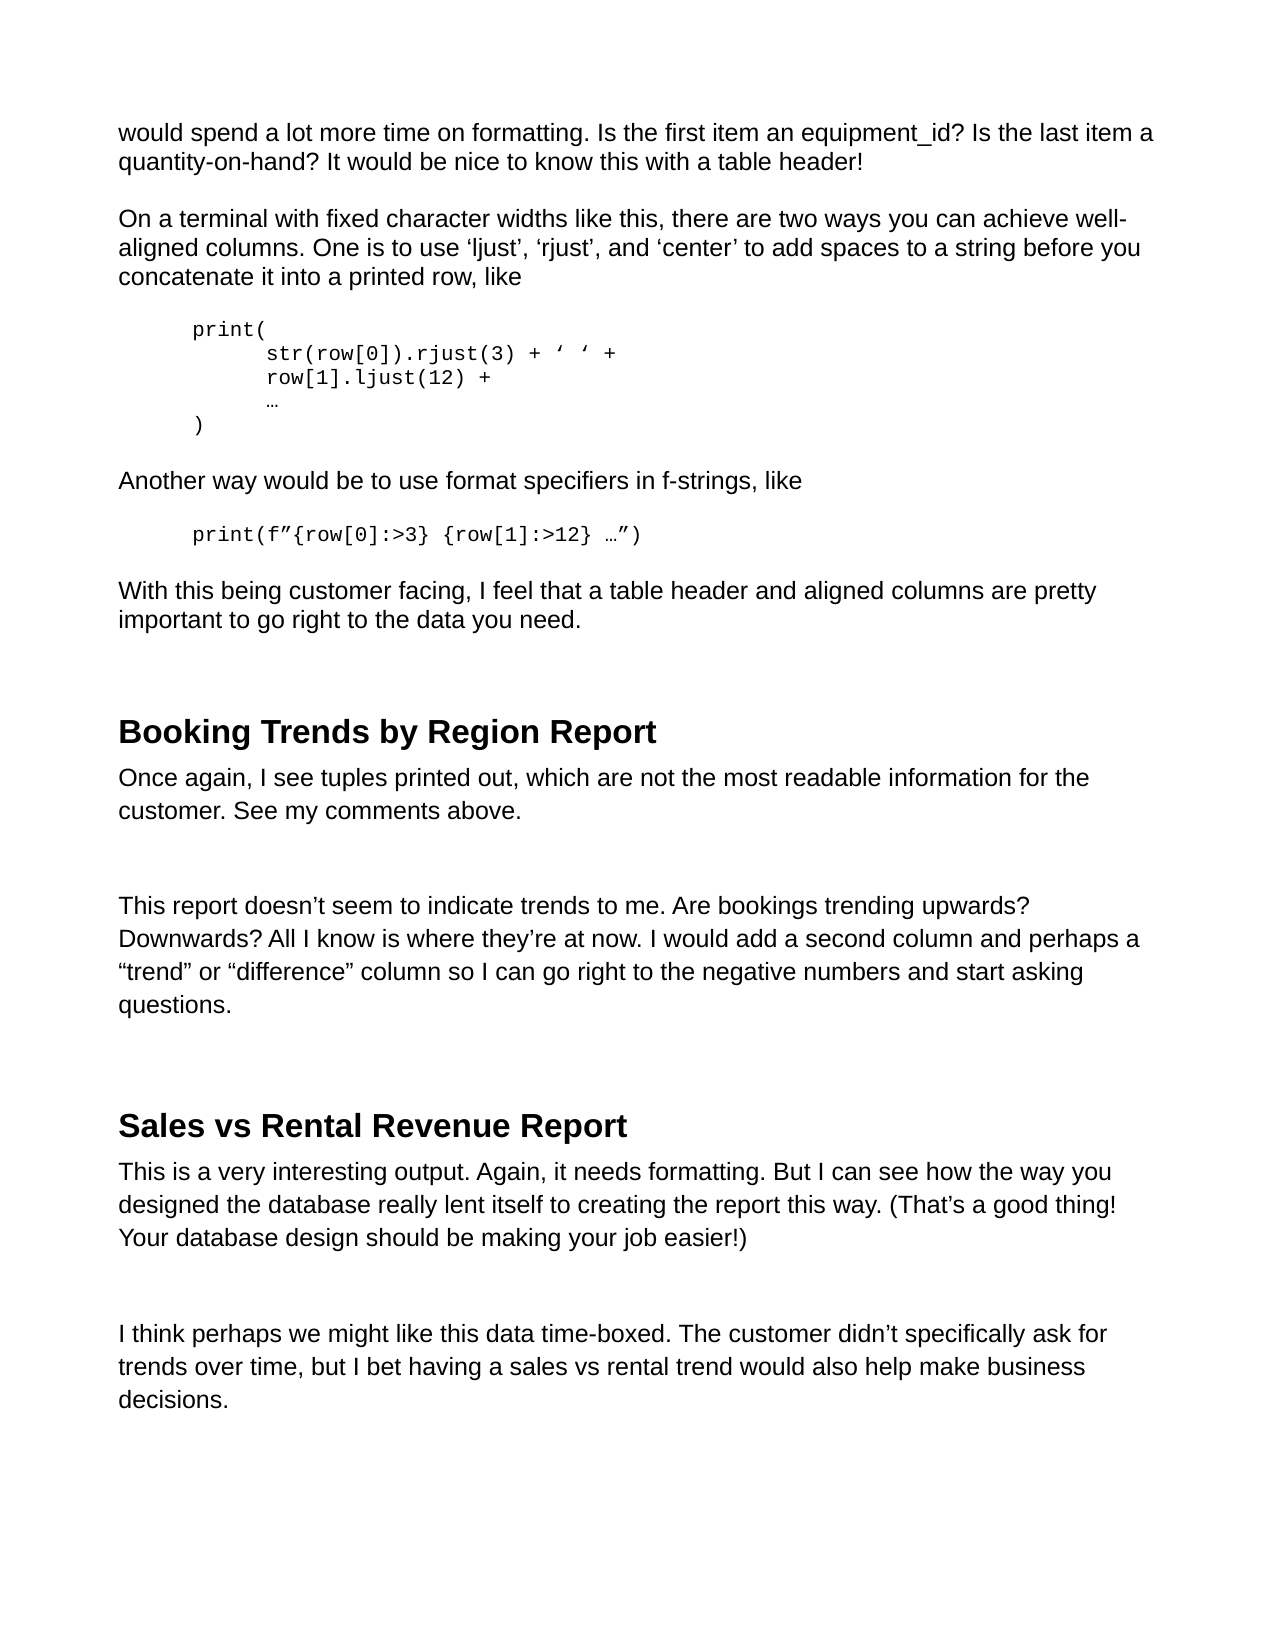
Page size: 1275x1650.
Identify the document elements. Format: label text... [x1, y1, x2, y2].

text print(f”{row[0]:>3} {row[1]:>12} …”) [192, 524, 1157, 576]
text Once again, I see tuples printed out, which are not the most readable information for the customer. See my comments above. [118, 763, 1157, 825]
text print( str(row[0]).rjust(3) + ‘ ‘ + row[1].ljust(12) + … ) [192, 319, 1157, 438]
text I think perhaps we might like this data time-boxed. The customer didn’t specifically ask for trends over time, but I bet having a sales vs rental trend would also help make business decisions. [118, 1318, 1157, 1413]
text With this being customer facing, I feel that a table header and aligned columns are pretty important to go right to the data you need. [118, 576, 1157, 634]
text This is a very interesting output. Again, it needs formatting. But I can see how the way you designed the database really lent itself to creating the report this way. (That’s a good thing! Your database design should be making your job easier!) [118, 1157, 1157, 1252]
subtitle Booking Trends by Region Report [118, 712, 1157, 751]
text would spend a lot more time on formatting. Is the first item an equipment_id? Is the last item a quantity-on-hand? It would be nice to know this with a table header! On a terminal with fixed character widths like this, there are two ways you can achieve well-aligned columns. One is to use ‘ljust’, ‘rjust’, and ‘center’ to add spaces to a string before you concatenate it into a printed row, like [118, 118, 1157, 291]
text Another way would be to use format specifiers in f-strings, like [118, 466, 1157, 495]
text This report doesn’t seem to indicate trends to me. Are bookings trending upwards? Downwards? All I know is where they’re at now. I would add a second column and perhaps a “trend” or “difference” column so I can go right to the negative numbers and start asking questions. [118, 891, 1157, 1019]
subtitle Sales vs Rental Revenue Report [118, 1106, 1157, 1145]
